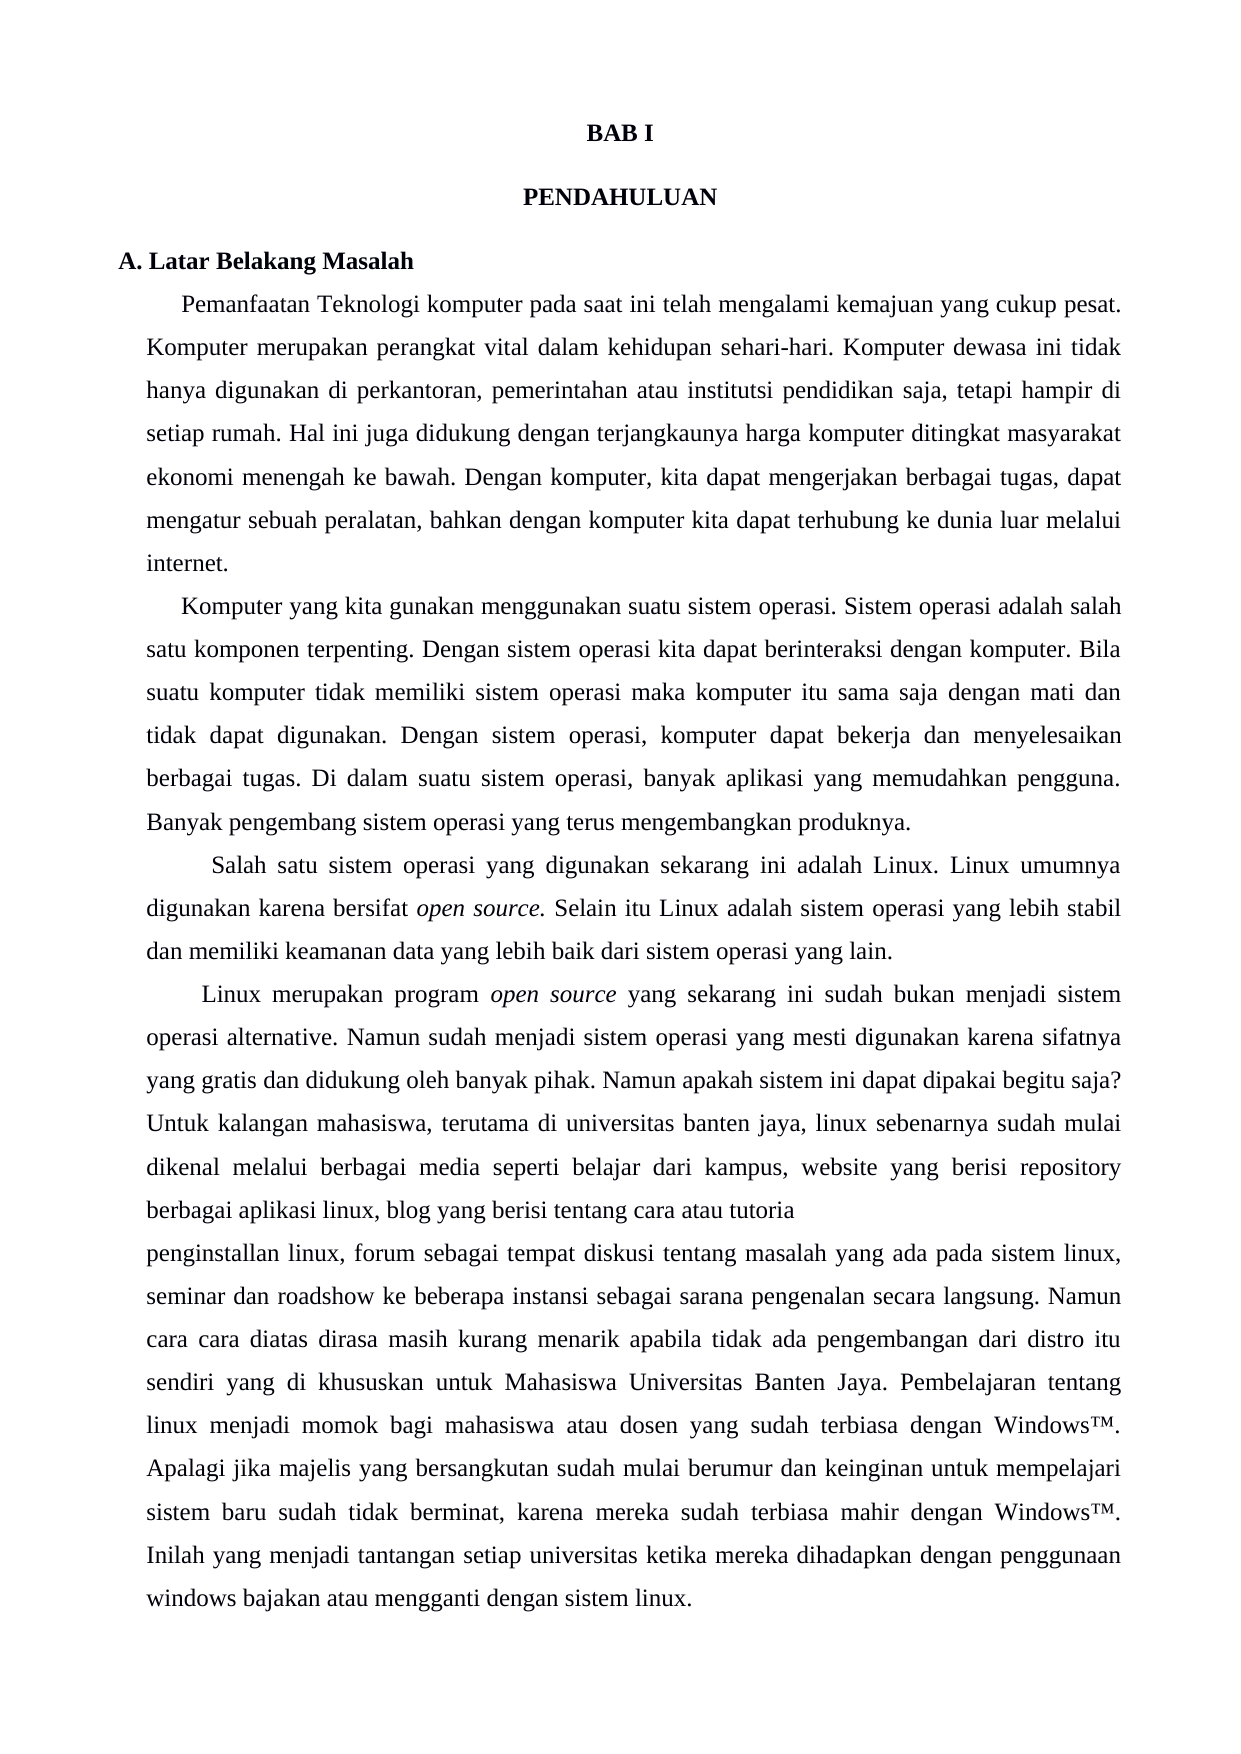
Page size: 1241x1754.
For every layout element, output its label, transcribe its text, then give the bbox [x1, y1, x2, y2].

list penginstallan linux, forum sebagai tempat diskusi tentang masalah yang ada pada sistem linux, seminar dan roadshow ke beberapa instansi sebagai sarana pengenalan secara langsung. Namun cara cara diatas dirasa masih kurang menarik apabila tidak ada pengembangan dari distro itu sendiri yang di khususkan untuk Mahasiswa Universitas Banten Jaya. Pembelajaran tentang linux menjadi momok bagi mahasiswa atau dosen yang sudah terbiasa dengan Windows™. Apalagi jika majelis yang bersangkutan sudah mulai berumur dan keinginan untuk mempelajari sistem baru sudah tidak berminat, karena mereka sudah terbiasa mahir dengan Windows™. Inilah yang menjadi tantangan setiap universitas ketika mereka dihadapkan dengan penggunaan windows bajakan atau mengganti dengan sistem linux. [146, 1238, 1122, 1612]
list Salah satu sistem operasi yang digunakan sekarang ini adalah Linux. Linux umumnya digunakan karena bersifat open source. Selain itu Linux adalah sistem operasi yang lebih stabil dan memiliki keamanan data yang lebih baik dari sistem operasi yang lain. [146, 850, 1122, 965]
list A. Latar Belakang Masalah [118, 246, 1122, 275]
text BAB I [118, 118, 1122, 147]
list Komputer yang kita gunakan menggunakan suatu sistem operasi. Sistem operasi adalah salah satu komponen terpenting. Dengan sistem operasi kita dapat berinteraksi dengan komputer. Bila suatu komputer tidak memiliki sistem operasi maka komputer itu sama saja dengan mati dan tidak dapat digunakan. Dengan sistem operasi, komputer dapat bekerja dan menyelesaikan berbagai tugas. Di dalam suatu sistem operasi, banyak aplikasi yang memudahkan pengguna. Banyak pengembang sistem operasi yang terus mengembangkan produknya. [146, 591, 1122, 835]
list Pemanfaatan Teknologi komputer pada saat ini telah mengalami kemajuan yang cukup pesat. Komputer merupakan perangkat vital dalam kehidupan sehari-hari. Komputer dewasa ini tidak hanya digunakan di perkantoran, pemerintahan atau institutsi pendidikan saja, tetapi hampir di setiap rumah. Hal ini juga didukung dengan terjangkaunya harga komputer ditingkat masyarakat ekonomi menengah ke bawah. Dengan komputer, kita dapat mengerjakan berbagai tugas, dapat mengatur sebuah peralatan, bahkan dengan komputer kita dapat terhubung ke dunia luar melalui internet. [146, 289, 1122, 577]
text PENDAHULUAN [118, 182, 1122, 211]
list Linux merupakan program open source yang sekarang ini sudah bukan menjadi sistem operasi alternative. Namun sudah menjadi sistem operasi yang mesti digunakan karena sifatnya yang gratis dan didukung oleh banyak pihak. Namun apakah sistem ini dapat dipakai begitu saja? Untuk kalangan mahasiswa, terutama di universitas banten jaya, linux sebenarnya sudah mulai dikenal melalui berbagai media seperti belajar dari kampus, website yang berisi repository berbagai aplikasi linux, blog yang berisi tentang cara atau tutoria [146, 979, 1122, 1223]
